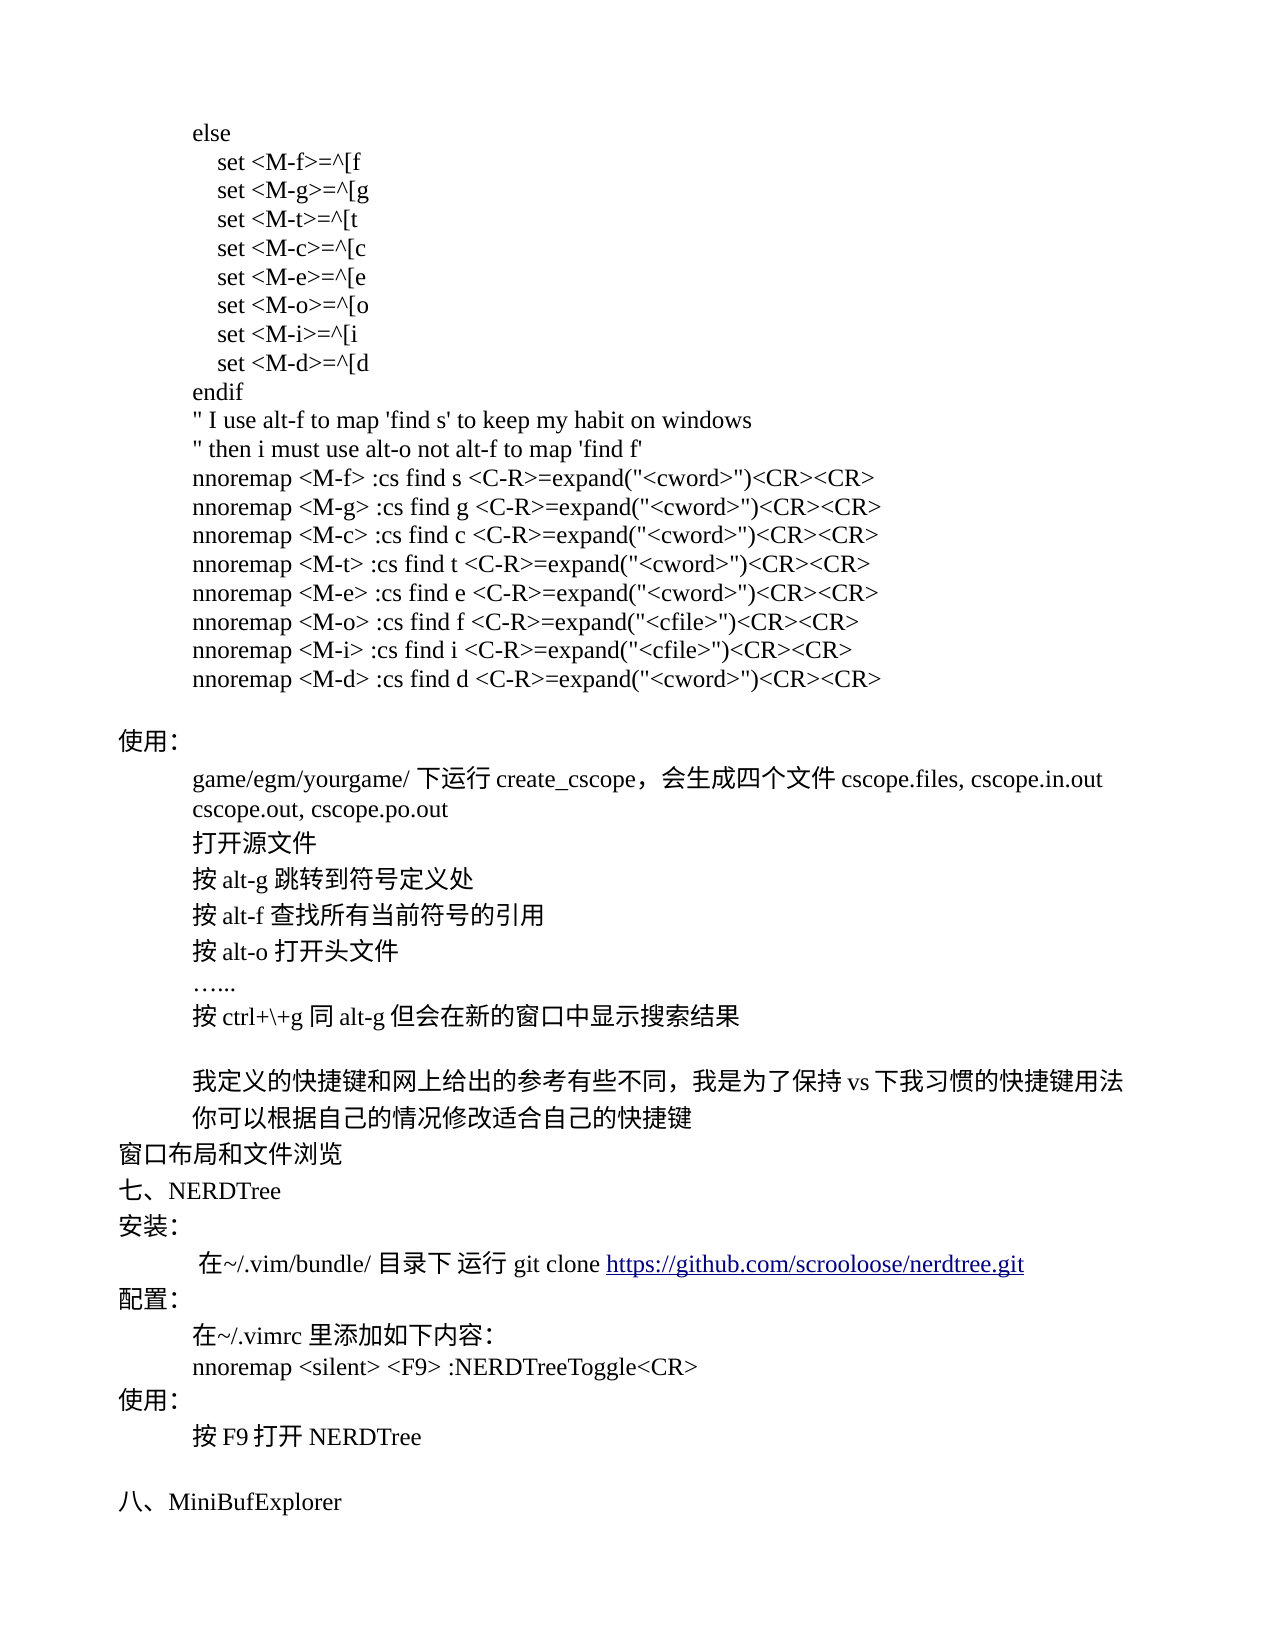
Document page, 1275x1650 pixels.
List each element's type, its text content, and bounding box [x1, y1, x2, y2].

text nnoremap <M-d> :cs find d <C-R>=expand("<cword>")<CR><CR> [118, 664, 1157, 693]
text else [118, 118, 1157, 147]
text 打开源文件 [118, 823, 1157, 859]
text set <M-i>=^[i [118, 319, 1157, 348]
text 按ctrl+\+g 同alt-g但会在新的窗口中显示搜索结果 [118, 997, 1157, 1033]
text set <M-d>=^[d [118, 348, 1157, 377]
text 安装： [118, 1207, 1157, 1243]
text nnoremap <M-g> :cs find g <C-R>=expand("<cword>")<CR><CR> [118, 492, 1157, 521]
text set <M-o>=^[o [118, 291, 1157, 319]
text " then i must use alt-o not alt-f to map 'find f' [118, 434, 1157, 463]
text game/egm/yourgame/ 下运行create_cscope，会生成四个文件cscope.files, cscope.in.out cscope.out, cscope.po.out [118, 758, 1157, 823]
text 在~/.vimrc 里添加如下内容： [118, 1316, 1157, 1352]
text set <M-c>=^[c [118, 233, 1157, 262]
text nnoremap <M-f> :cs find s <C-R>=expand("<cword>")<CR><CR> [118, 463, 1157, 492]
text 七、NERDTree [118, 1171, 1157, 1207]
text nnoremap <M-o> :cs find f <C-R>=expand("<cfile>")<CR><CR> [118, 607, 1157, 636]
text nnoremap <silent> <F9> :NERDTreeToggle<CR> [118, 1352, 1157, 1381]
text 按alt-g 跳转到符号定义处 [118, 859, 1157, 896]
text nnoremap <M-i> :cs find i <C-R>=expand("<cfile>")<CR><CR> [118, 636, 1157, 664]
text set <M-e>=^[e [118, 262, 1157, 291]
text 按F9打开NERDTree [118, 1417, 1157, 1453]
text set <M-g>=^[g [118, 176, 1157, 204]
text set <M-t>=^[t [118, 204, 1157, 233]
text 八、MiniBufExplorer [118, 1482, 1157, 1518]
text nnoremap <M-e> :cs find e <C-R>=expand("<cword>")<CR><CR> [118, 578, 1157, 607]
text …... [118, 968, 1157, 997]
text 按alt-f 查找所有当前符号的引用 [118, 896, 1157, 932]
text 我定义的快捷键和网上给出的参考有些不同，我是为了保持vs下我习惯的快捷键用法 [118, 1062, 1157, 1098]
text 配置： [118, 1279, 1157, 1316]
text nnoremap <M-c> :cs find c <C-R>=expand("<cword>")<CR><CR> [118, 521, 1157, 549]
text 使用： [118, 1381, 1157, 1417]
text nnoremap <M-t> :cs find t <C-R>=expand("<cword>")<CR><CR> [118, 549, 1157, 578]
text 按alt-o 打开头文件 [118, 932, 1157, 968]
text 你可以根据自己的情况修改适合自己的快捷键 [118, 1098, 1157, 1134]
text endif [118, 377, 1157, 406]
text 窗口布局和文件浏览 [118, 1134, 1157, 1171]
text set <M-f>=^[f [118, 147, 1157, 176]
text 使用： [118, 722, 1157, 758]
text 在~/.vim/bundle/ 目录下 运行 git clone https://github.com/scrooloose/nerdtree.git [118, 1243, 1157, 1279]
text " I use alt-f to map 'find s' to keep my habit on windows [118, 406, 1157, 434]
